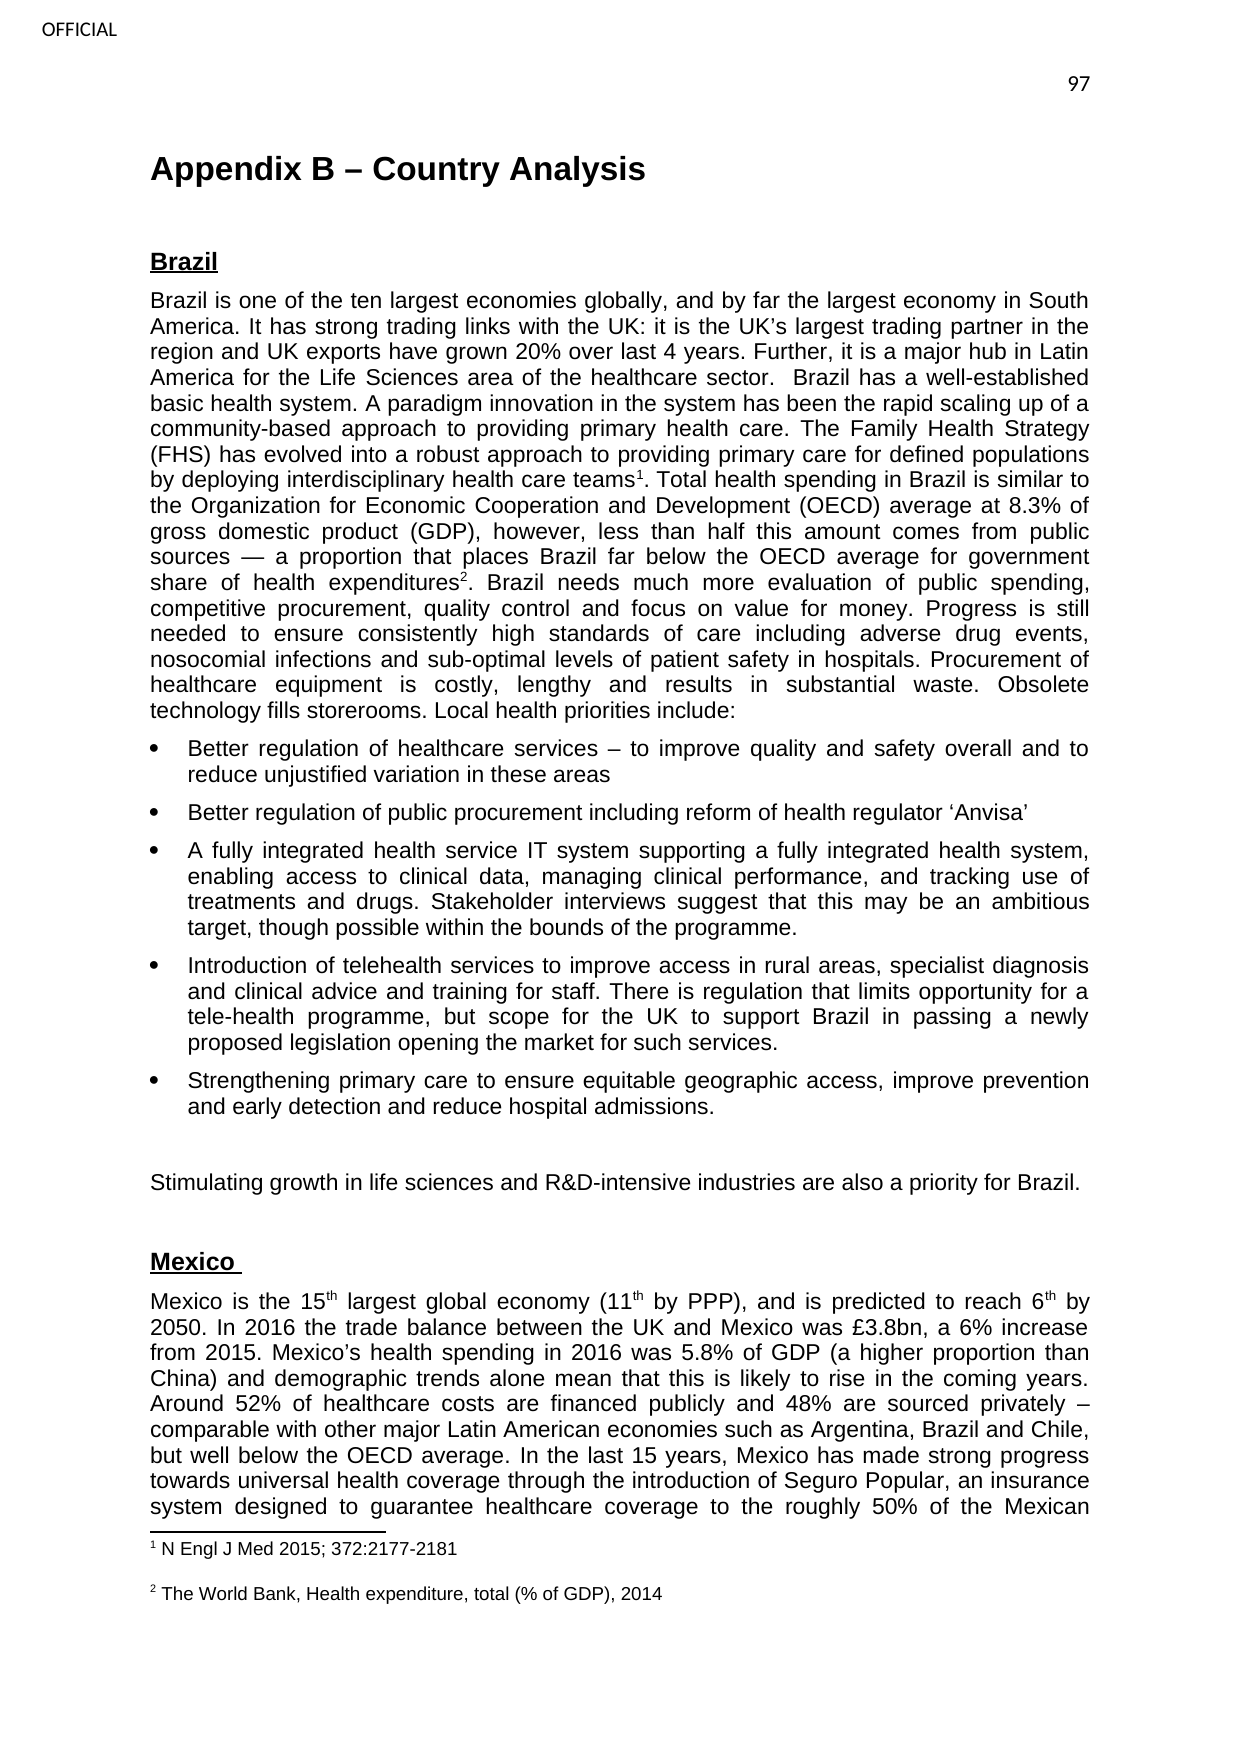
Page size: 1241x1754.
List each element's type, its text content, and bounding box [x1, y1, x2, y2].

list Better regulation of healthcare services – to improve quality and safety overall and to reduce unjustified variation in these areas [150, 736, 1090, 787]
text The World Bank, Health expenditure, total (% of GDP), 2014 [150, 1583, 1090, 1604]
text Brazil is one of the ten largest economies globally, and by far the largest economy in South America. It has strong trading links with the UK: it is the UK’s largest trading partner in the region and UK exports have grown 20% over last 4 years. Further, it is a major hub in Latin America for the Life Sciences area of the healthcare sector. Brazil has a well-established basic health system. A paradigm innovation in the system has been the rapid scaling up of a community-based approach to providing primary health care. The Family Health Strategy (FHS) has evolved into a robust approach to providing primary care for defined populations by deploying interdisciplinary health care teams. Total health spending in Brazil is similar to the Organization for Economic Cooperation and Development (OECD) average at 8.3% of gross domestic product (GDP), however, less than half this amount comes from public sources — a proportion that places Brazil far below the OECD average for government share of health expenditures. Brazil needs much more evaluation of public spending, competitive procurement, quality control and focus on value for money. Progress is still needed to ensure consistently high standards of care including adverse drug events, nosocomial infections and sub-optimal levels of patient safety in hospitals. Procurement of healthcare equipment is costly, lengthy and results in substantial waste. Obsolete technology fills storerooms. Local health priorities include: [150, 288, 1090, 723]
list Introduction of telehealth services to improve access in rural areas, specialist diagnosis and clinical advice and training for staff. There is regulation that limits opportunity for a tele-health programme, but scope for the UK to support Brazil in passing a newly proposed legislation opening the market for such services. [150, 953, 1090, 1055]
text Mexico [150, 1248, 1090, 1276]
text Brazil [150, 247, 1090, 275]
list Better regulation of public procurement including reform of health regulator ‘Anvisa’ [150, 799, 1090, 825]
text Mexico is the 15th largest global economy (11th by PPP), and is predicted to reach 6th by 2050. In 2016 the trade balance between the UK and Mexico was £3.8bn, a 6% increase from 2015. Mexico’s health spending in 2016 was 5.8% of GDP (a higher proportion than China) and demographic trends alone mean that this is likely to rise in the coming years. Around 52% of healthcare costs are financed publicly and 48% are sourced privately – comparable with other major Latin American economies such as Argentina, Brazil and Chile, but well below the OECD average. In the last 15 years, Mexico has made strong progress towards universal health coverage through the introduction of Seguro Popular, an insurance system designed to guarantee healthcare coverage to the roughly 50% of the Mexican [150, 1288, 1090, 1519]
text Stimulating growth in life sciences and R&D-intensive industries are also a priority for Brazil. [150, 1169, 1090, 1195]
list Strengthening primary care to ensure equitable geographic access, improve prevention and early detection and reduce hospital admissions. [150, 1068, 1090, 1119]
text N Engl J Med 2015; 372:2177-2181 [150, 1538, 1090, 1559]
text Appendix B – Country Analysis [150, 150, 1090, 187]
list A fully integrated health service IT system supporting a fully integrated health system, enabling access to clinical data, managing clinical performance, and tracking use of treatments and drugs. Stakeholder interviews suggest that this may be an ambitious target, though possible within the bounds of the programme. [150, 838, 1090, 940]
